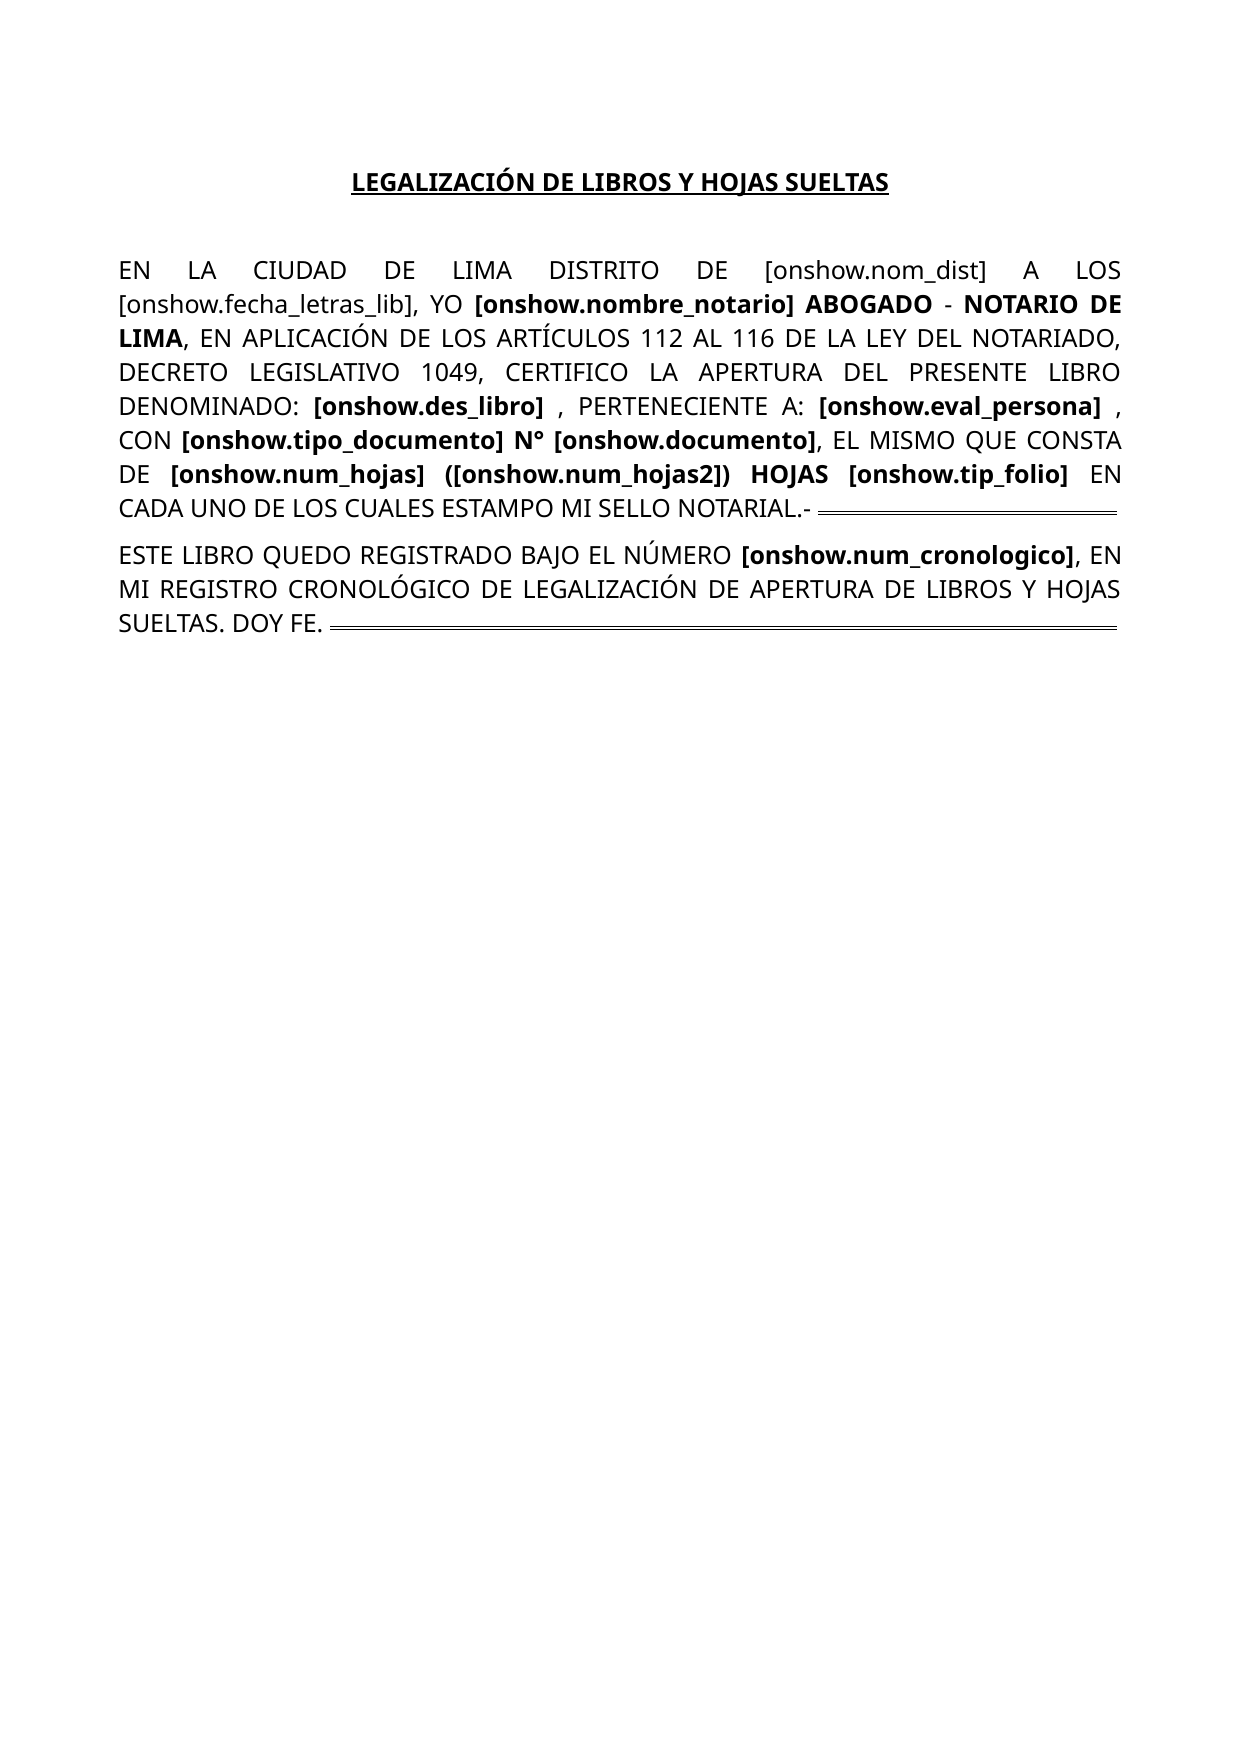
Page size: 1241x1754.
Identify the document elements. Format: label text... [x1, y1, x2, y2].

text LEGALIZACIÓN DE LIBROS Y HOJAS SUELTAS [118, 165, 1122, 199]
text ESTE LIBRO QUEDO REGISTRADO BAJO EL NÚMERO [onshow.num_cronologico], EN MI REGISTRO CRONOLÓGICO DE LEGALIZACIÓN DE APERTURA DE LIBROS Y HOJAS SUELTAS. DOY FE. [118, 537, 1122, 640]
text EN LA CIUDAD DE LIMA DISTRITO DE [onshow.nom_dist] A LOS [onshow.fecha_letras_lib], YO [onshow.nombre_notario] ABOGADO - NOTARIO DE LIMA, EN APLICACIÓN DE LOS ARTÍCULOS 112 AL 116 DE LA LEY DEL NOTARIADO, DECRETO LEGISLATIVO 1049, CERTIFICO LA APERTURA DEL PRESENTE LIBRO DENOMINADO: [onshow.des_libro] , PERTENECIENTE A: [onshow.eval_persona] , CON [onshow.tipo_documento] N° [onshow.documento], EL MISMO QUE CONSTA DE [onshow.num_hojas] ([onshow.num_hojas2]) HOJAS [onshow.tip_folio] EN CADA UNO DE LOS CUALES ESTAMPO MI SELLO NOTARIAL.- [118, 252, 1122, 525]
